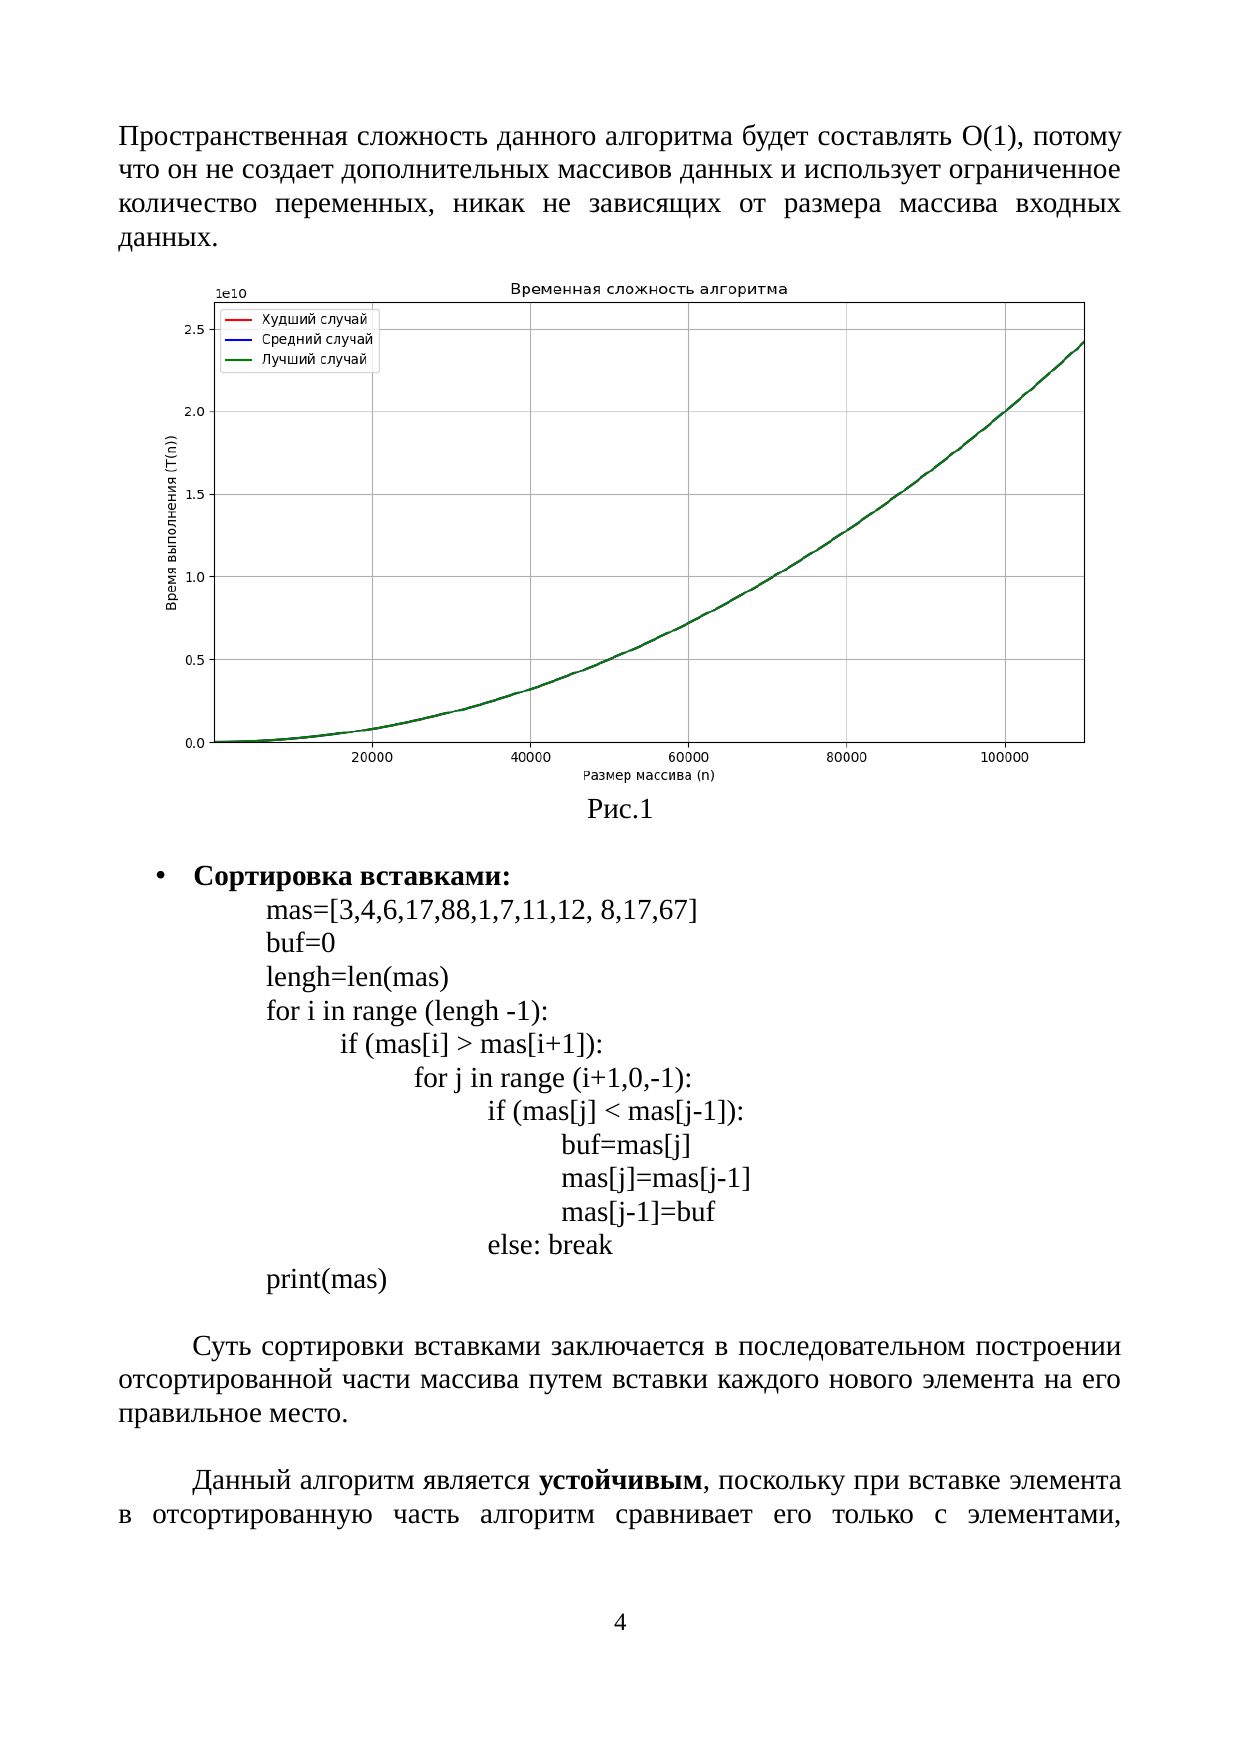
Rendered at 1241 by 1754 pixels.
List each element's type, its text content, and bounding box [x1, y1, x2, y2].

text print(mas) [118, 1261, 1122, 1294]
text lengh=len(mas) [118, 959, 1122, 993]
text for i in range (lengh -1): [118, 993, 1122, 1026]
text buf=0 [118, 926, 1122, 959]
text Суть сортировки вставками заключается в последовательном построении отсортированной части массива путем вставки каждого нового элемента на его правильное место. [118, 1328, 1122, 1429]
text mas[j-1]=buf [118, 1194, 1122, 1227]
text if (mas[j] < mas[j-1]): [118, 1093, 1122, 1127]
picture [118, 252, 1123, 792]
text Данный алгоритм является устойчивым, поскольку при вставке элемента в отсортированную часть алгоритм сравнивает его только с элементами, [118, 1462, 1122, 1529]
text for j in range (i+1,0,-1): [118, 1060, 1122, 1093]
text Пространственная сложность данного алгоритма будет составлять O(1), потому что он не создает дополнительных массивов данных и использует ограниченное количество переменных, никак не зависящих от размера массива входных данных. [118, 118, 1122, 252]
text mas[j]=mas[j-1] [118, 1160, 1122, 1194]
text Рис.1 [118, 792, 1122, 825]
text if (mas[i] > mas[i+1]): [118, 1026, 1122, 1060]
list Сортировка вставками: [156, 858, 1122, 892]
text buf=mas[j] [118, 1127, 1122, 1160]
text else: break [118, 1227, 1122, 1261]
text mas=[3,4,6,17,88,1,7,11,12, 8,17,67] [118, 892, 1122, 926]
